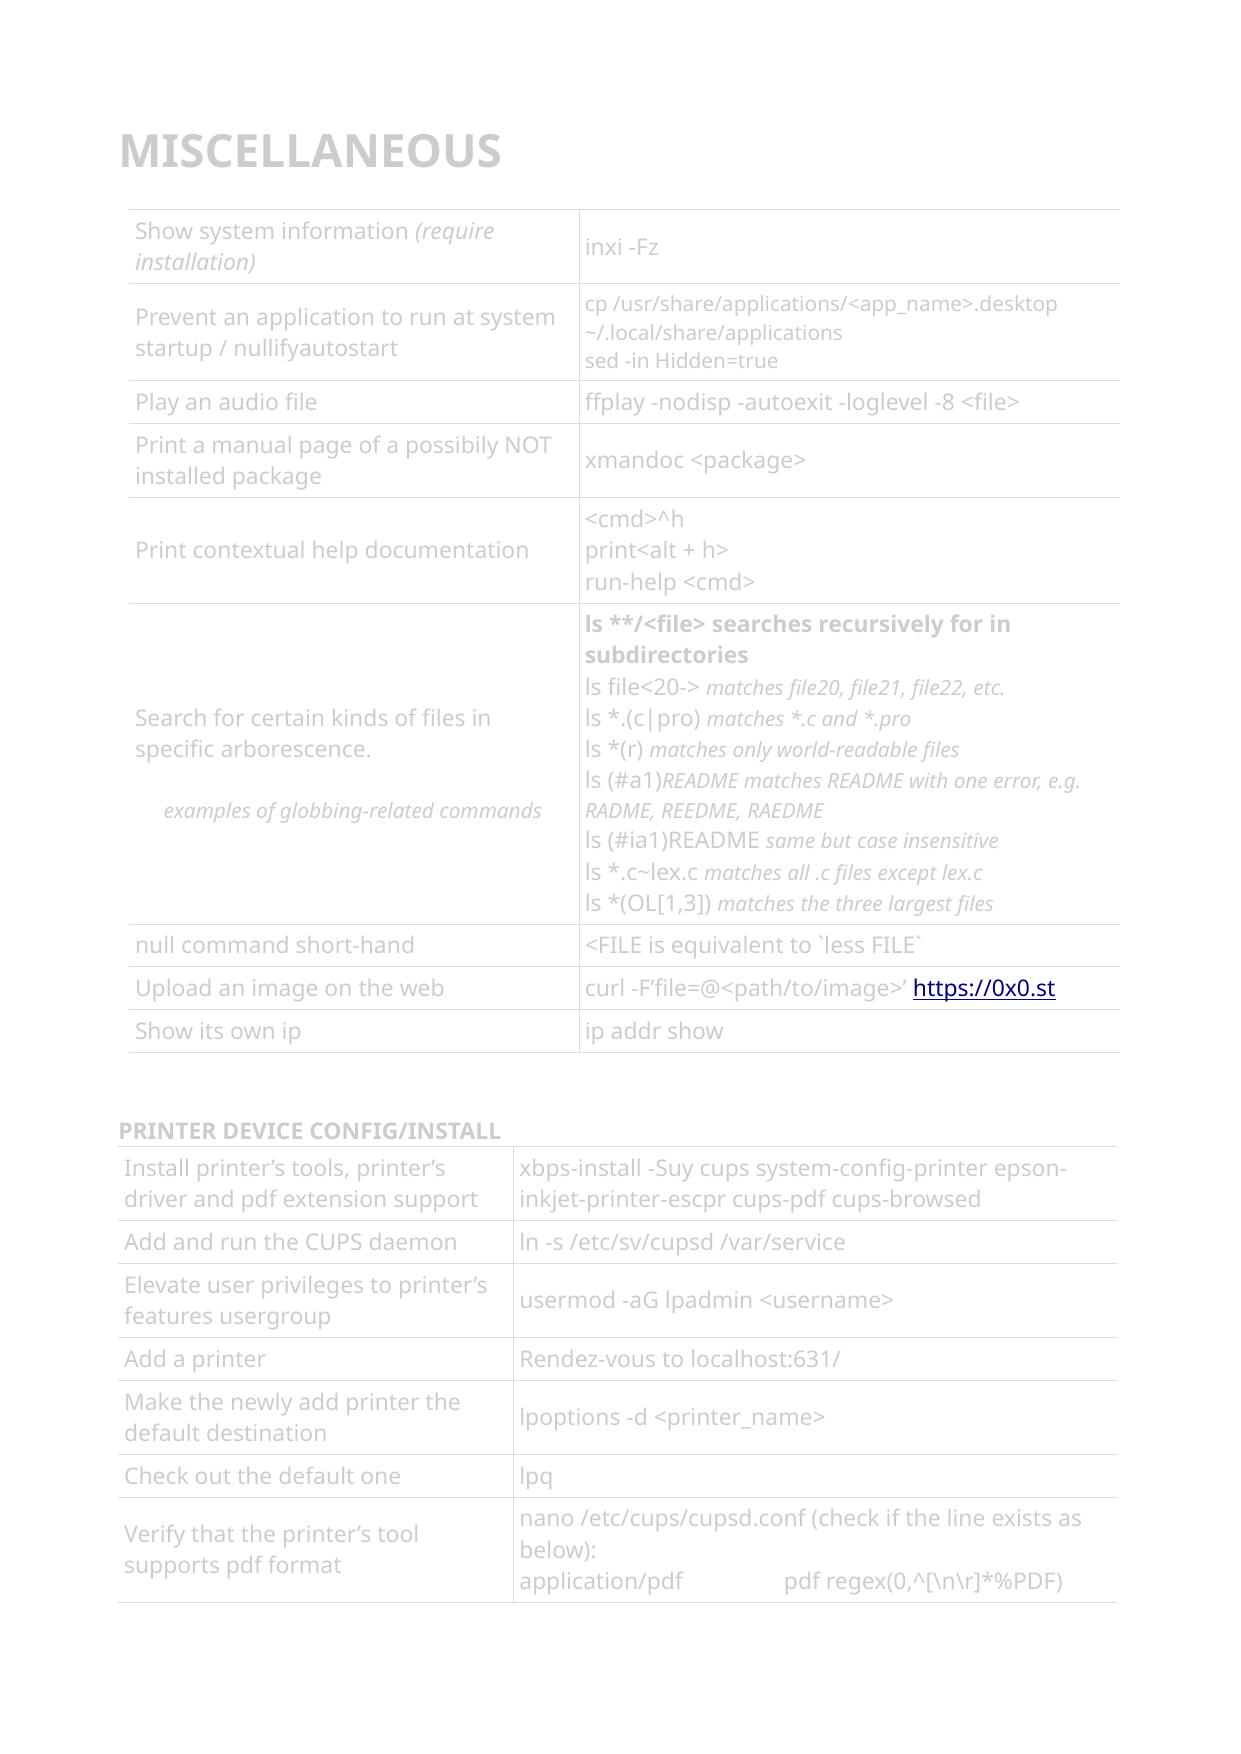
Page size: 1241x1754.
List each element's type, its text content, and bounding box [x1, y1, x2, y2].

table_cell ffplay -nodisp -autoexit -loglevel -8 <file> [580, 381, 1120, 423]
table_cell nano /etc/cups/cupsd.conf (check if the line exists as below): application/pdf pdf regex(0,^[\n\r]*%PDF) [514, 1498, 1117, 1602]
table_cell Elevate user privileges to printer’s features usergroup [118, 1264, 513, 1337]
table_cell Make the newly add printer the default destination [118, 1381, 513, 1454]
table_cell Show its own ip [129, 1010, 579, 1052]
table_cell ln -s /etc/sv/cupsd /var/service [514, 1221, 1117, 1263]
table_cell <FILE is equivalent to `less FILE` [580, 925, 1120, 966]
table_cell Search for certain kinds of files in specific arborescence. examples of globbing-related commands [129, 604, 579, 924]
table_cell lpoptions -d <printer_name> [514, 1381, 1117, 1454]
table_cell usermod -aG lpadmin <username> [514, 1264, 1117, 1337]
table_cell ls **/<file> searches recursively for in subdirectories ls file<20-> matches file20, file21, file22, etc. ls *.(c|pro) matches *.c and *.pro ls *(r) matches only world-readable files ls (#a1)README matches README with one error, e.g. RADME, REEDME, RAEDME ls (#ia1)README same but case insensitive ls *.c~lex.c matches all .c files except lex.c ls *(OL[1,3]) matches the three largest files [580, 604, 1120, 924]
text PRINTER DEVICE CONFIG/INSTALL [118, 1115, 1093, 1146]
table_header xbps-install -Suy cups system-config-printer epson-inkjet-printer-escpr cups-pdf cups-browsed [514, 1147, 1117, 1220]
table_cell Verify that the printer’s tool supports pdf format [118, 1498, 513, 1602]
table_header inxi -Fz [580, 210, 1120, 283]
table_cell Check out the default one [118, 1455, 513, 1497]
table_cell Upload an image on the web [129, 967, 579, 1009]
table_cell Prevent an application to run at system startup / nullifyautostart [129, 284, 579, 380]
table_cell curl -F’file=@<path/to/image>’ https://0x0.st [580, 967, 1120, 1009]
table_cell lpq [514, 1455, 1117, 1497]
table_cell Print a manual page of a possibily NOT installed package [129, 424, 579, 497]
table_cell Add a printer [118, 1338, 513, 1380]
table_header Show system information (require installation) [129, 210, 579, 283]
table_cell <cmd>^h print<alt + h> run-help <cmd> [580, 498, 1120, 602]
table_cell Play an audio file [129, 381, 579, 423]
table_cell null command short-hand [129, 925, 579, 966]
table_cell cp /usr/share/applications/<app_name>.desktop ~/.local/share/applications sed -in Hidden=true [580, 284, 1120, 380]
table_cell Rendez-vous to localhost:631/ [514, 1338, 1117, 1380]
table_cell Print contextual help documentation [129, 498, 579, 602]
table_header Install printer’s tools, printer’s driver and pdf extension support [118, 1147, 513, 1220]
text MISCELLANEOUS [118, 118, 1122, 181]
table_cell Add and run the CUPS daemon [118, 1221, 513, 1263]
table_cell ip addr show [580, 1010, 1120, 1052]
table_cell xmandoc <package> [580, 424, 1120, 497]
